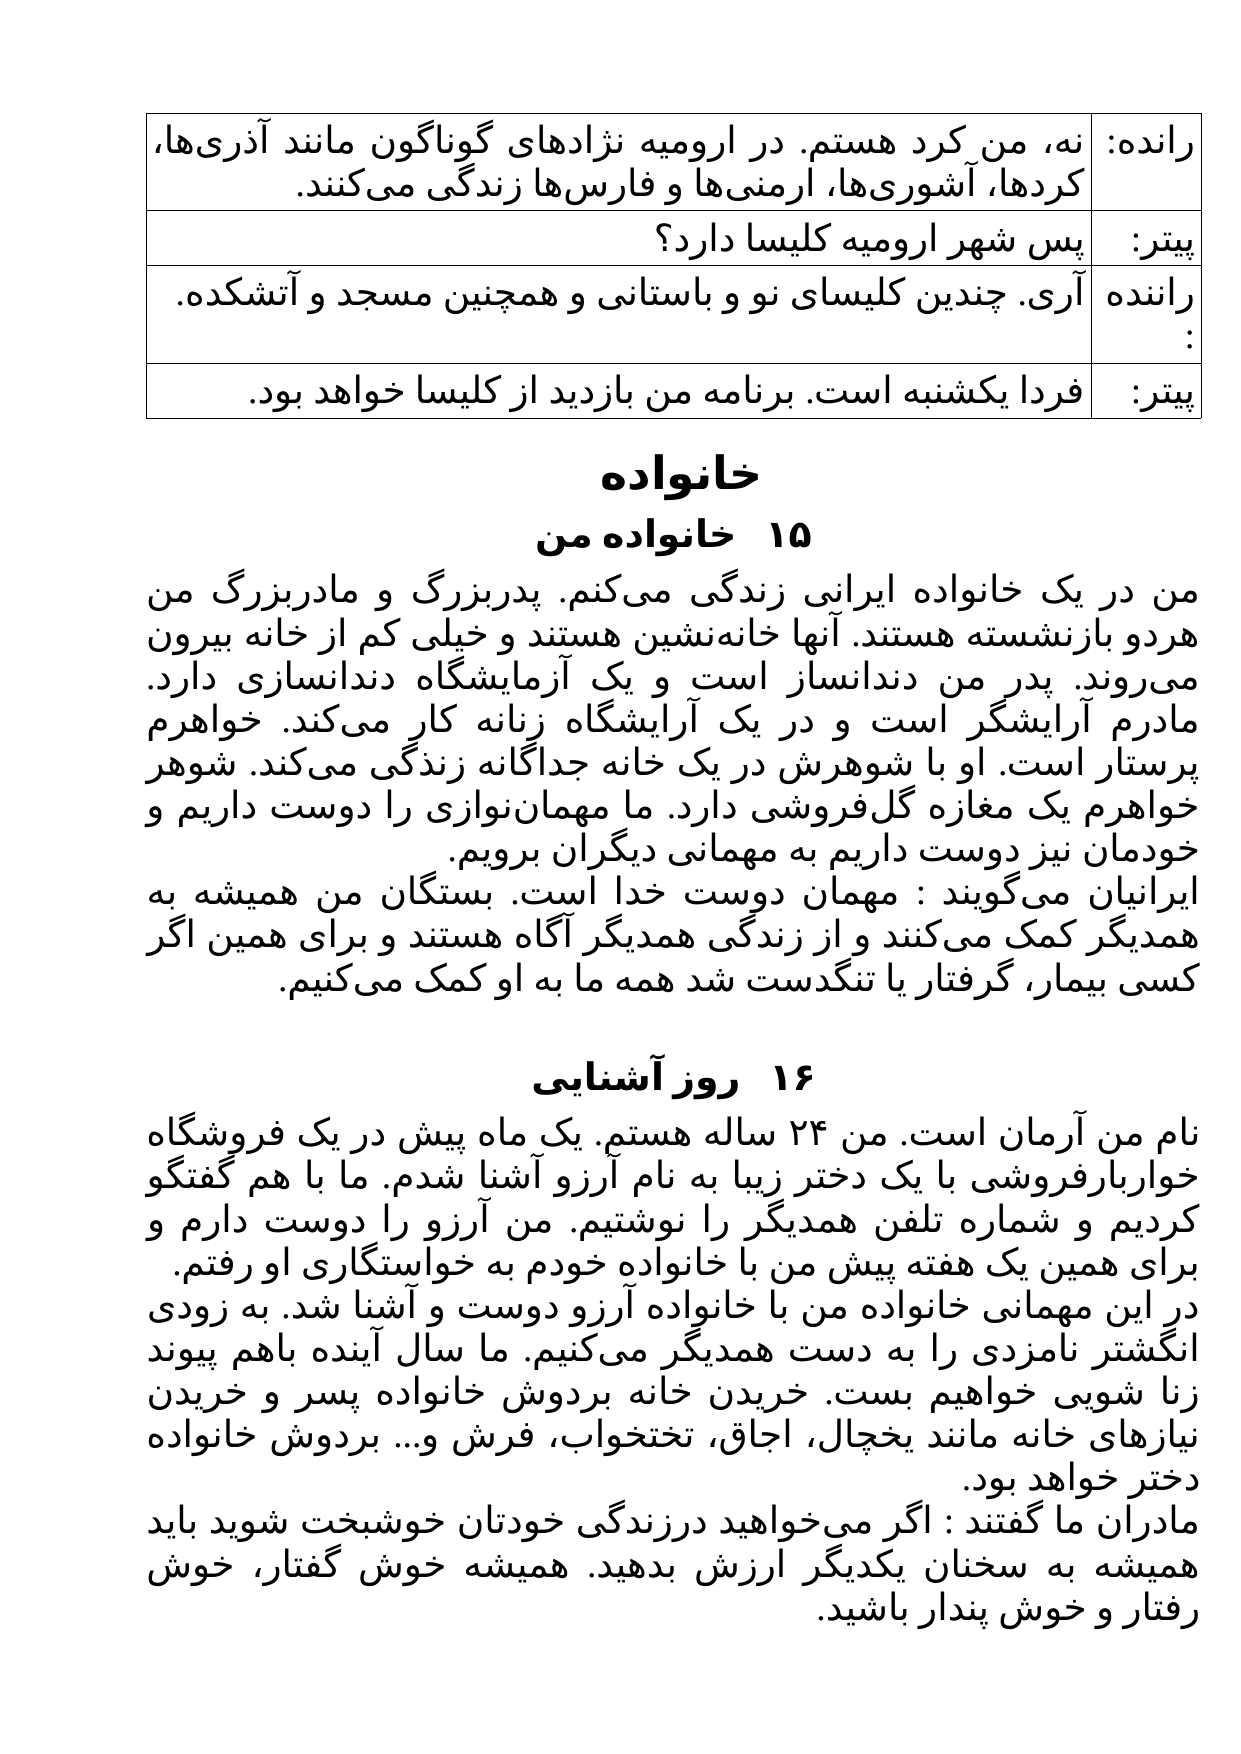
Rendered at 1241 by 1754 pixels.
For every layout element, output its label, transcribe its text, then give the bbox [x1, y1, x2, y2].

table_cell آری. چندین کلیسای نو و باستانی و همچنین مسجد و آتشکده. [147, 266, 1091, 363]
text نام من آرمان است. من ۲۴ ساله هستم. یک ماه پیش در یک فروشگاه خواربارفروشی با یک دختر زیبا به نام آرزو آشنا شدم. ما با هم گفتگو کردیم و شماره تلفن همدیگر را نوشتیم. من آرزو را دوست دارم و برای همین یک هفته پیش من با خانواده خودم به خواستگاری او رفتم. [146, 1111, 1201, 1283]
text ایرانیان می‌گویند : مهمان دوست خدا است. بستگان من همیشه به همدیگر کمک می‌کنند و از زندگی همدیگر آگاه هستند و برای همین اگر کسی بیمار، گرفتار یا تنگدست شد همه ما به او کمک می‌کنیم. [146, 870, 1201, 999]
text من در یک خانواده ایرانی زندگی می‌کنم. پدربزرگ و مادربزرگ من هردو بازنشسته هستند. آنها خانه‌نشین هستند و خیلی کم از خانه بیرون می‌روند. پدر من دندانساز است و یک آزمایشگاه دندانسازی دارد. مادرم آرایشگر است و در یک آرایشگاه زنانه کار می‌کند. خواهرم پرستار است. او با شوهرش در یک خانه جداگانه زنذگی می‌کند. شوهر خواهرم یک مغازه گل‌فروشی دارد. ما مهمان‌نوازی را دوست داریم و خودمان نیز دوست داریم به مهمانی دیگران برویم. [146, 568, 1201, 870]
subtitle خانواده [237, 446, 1126, 499]
table_cell رانده: [1092, 114, 1201, 210]
table_cell پیتر: [1092, 211, 1201, 265]
text مادران ما گفتند : اگر می‌خواهید درزندگی خودتان خوشبخت شوید باید همیشه به سخنان یکدیگر ارزش بدهید. همیشه خوش گفتار، خوش رفتار و خوش پندار باشید. [146, 1499, 1201, 1628]
table_cell فردا یکشنبه است. برنامه من بازدید از کلیسا خواهد بود. [147, 364, 1091, 417]
text در این مهمانی خانواده من با خانواده آرزو دوست و آشنا شد. به زودی انگشتر نامزدی را به دست همدیگر می‌کنیم. ما سال آینده باهم پیوند زنا شویی خواهیم بست. خریدن خانه بردوش خانواده پسر و خریدن نیازهای خانه مانند یخچال، اجاق، تختخواب، فرش و... بردوش خانواده دختر خواهد بود. [146, 1283, 1201, 1499]
table_cell پس شهر ارومیه کلیسا دارد؟ [147, 211, 1091, 265]
table_cell نه، من کرد هستم. در ارومیه نژادهای گوناگون مانند آذری‌ها، کردها، آشوری‌ها، ارمنی‌ها و فارس‌ها زندگی می‌کنند. [147, 114, 1091, 210]
subtitle روز آشنایی [146, 1055, 1201, 1098]
subtitle خانواده من [146, 512, 1201, 555]
table_cell راننده: [1092, 266, 1201, 363]
table_cell پیتر: [1092, 364, 1201, 417]
